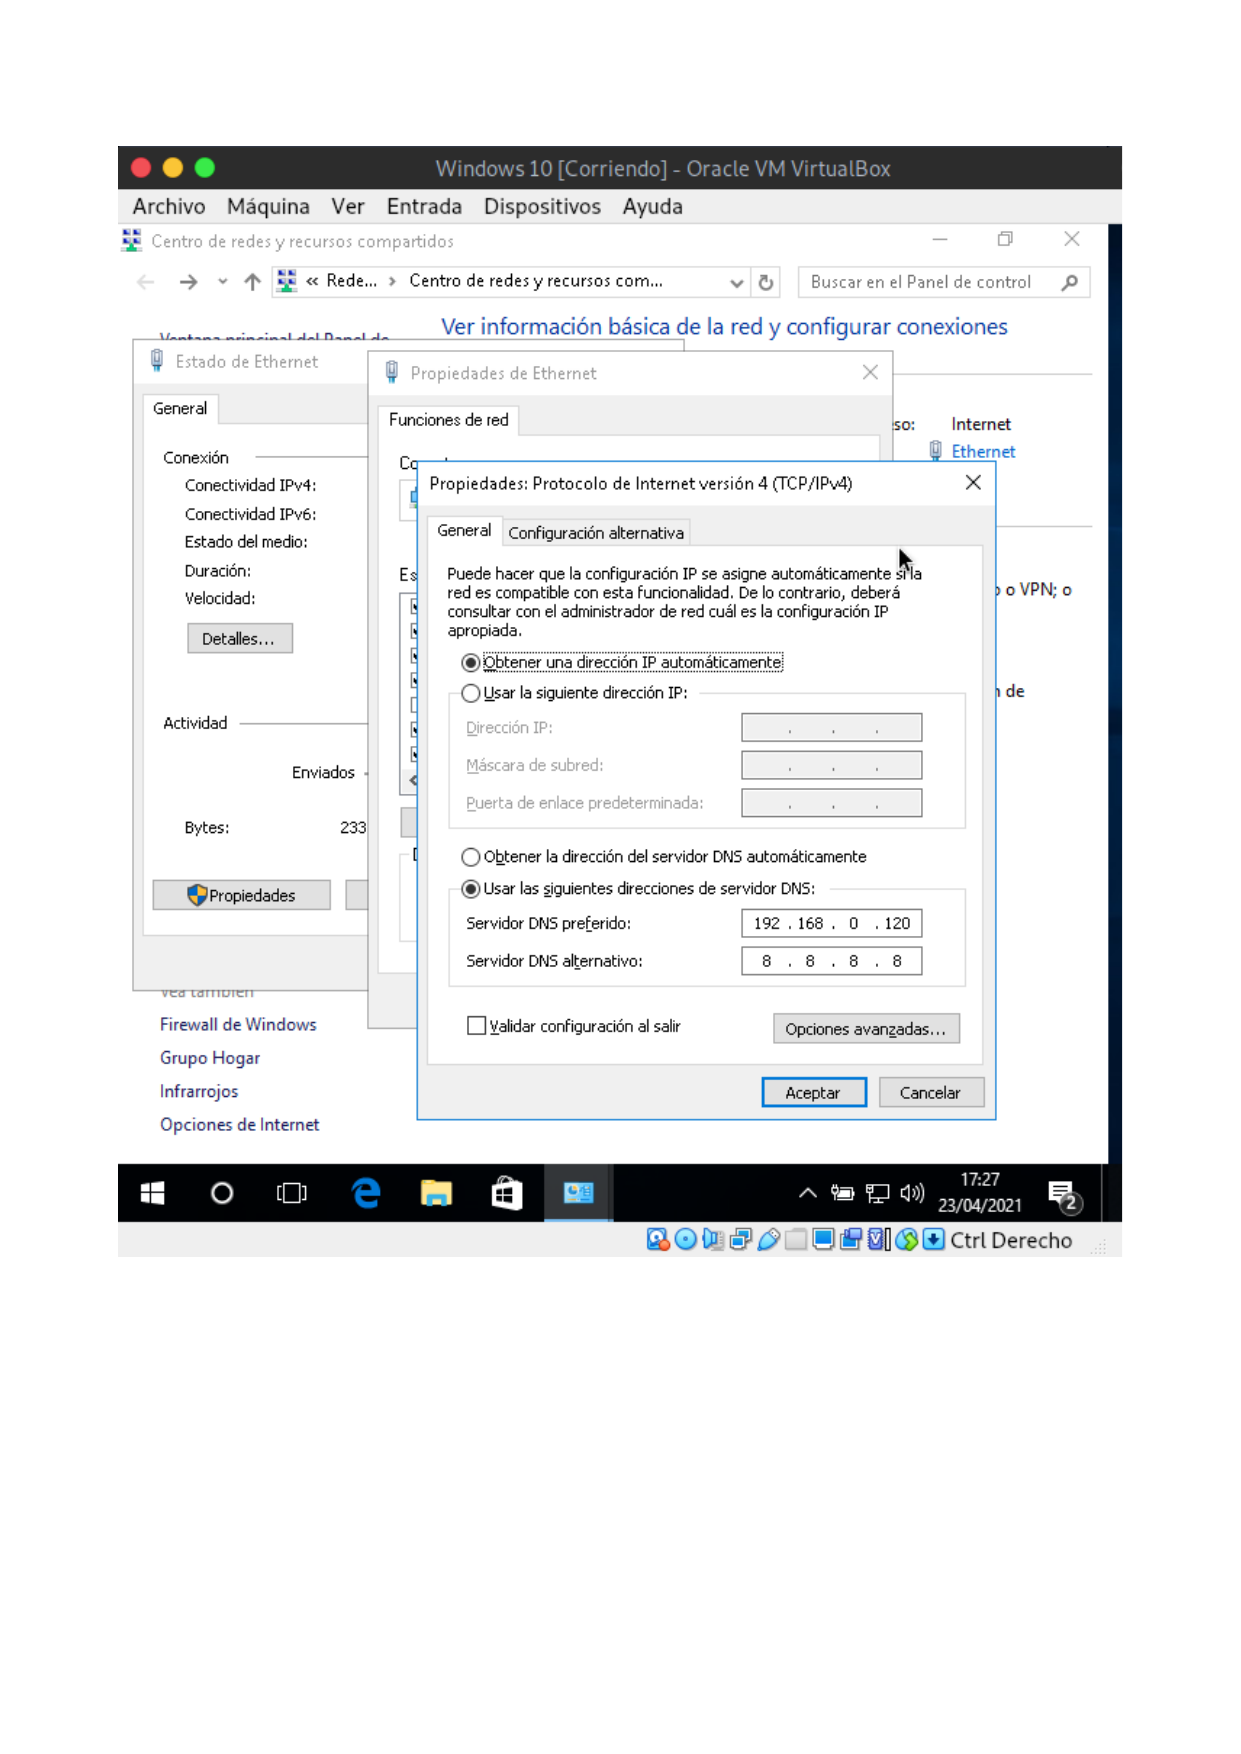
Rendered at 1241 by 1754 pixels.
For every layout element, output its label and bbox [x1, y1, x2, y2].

picture [118, 146, 1123, 1257]
